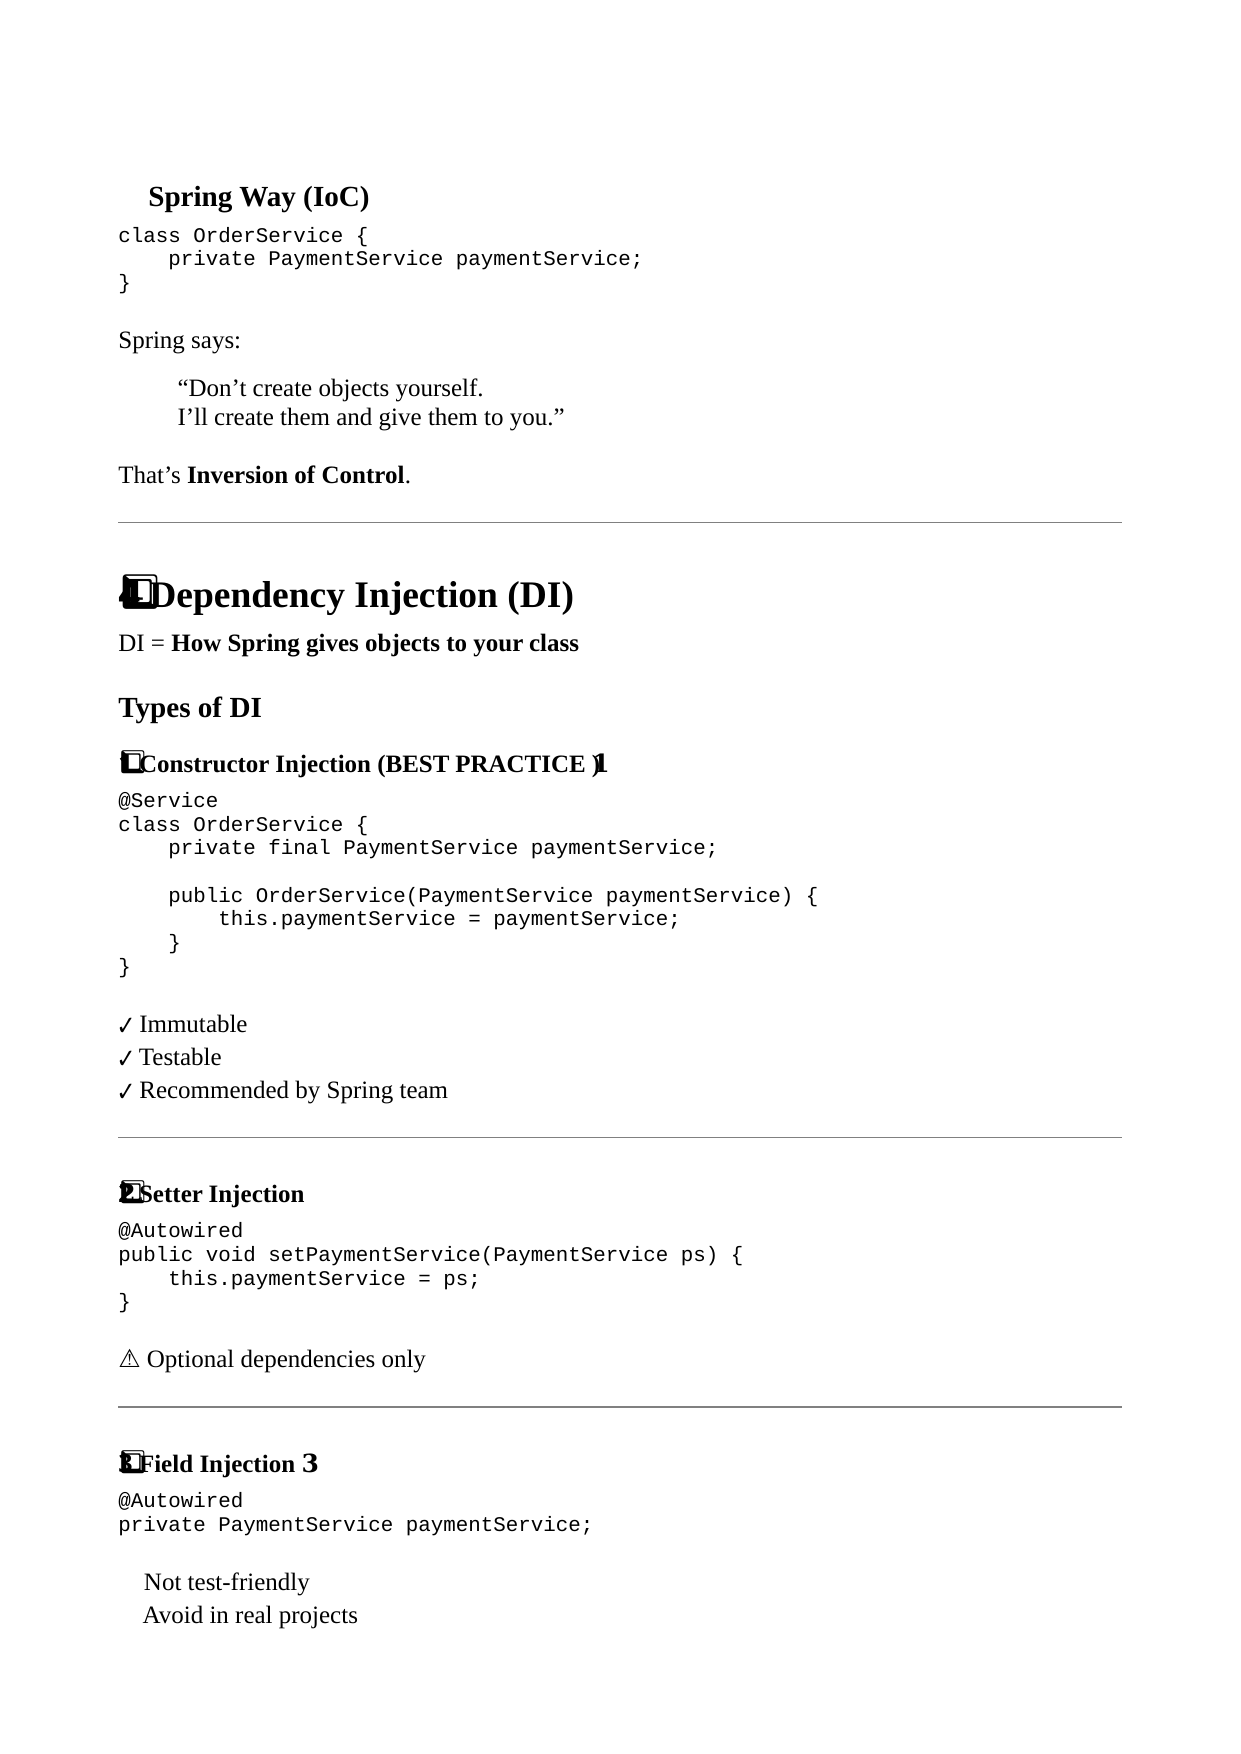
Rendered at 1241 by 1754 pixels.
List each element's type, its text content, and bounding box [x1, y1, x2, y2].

text @Autowired [118, 1220, 1122, 1244]
text That’s Inversion of Control. [118, 460, 1122, 488]
text class OrderService { [118, 814, 1122, 837]
text } [118, 932, 1122, 956]
text DI = How Spring gives objects to your class [118, 628, 1122, 657]
text private PaymentService paymentService; [118, 248, 1122, 272]
subtitle ✅ Spring Way (IoC) [118, 179, 1122, 212]
text public OrderService(PaymentService paymentService) { [118, 885, 1122, 908]
text private PaymentService paymentService; [118, 1514, 1122, 1537]
text private final PaymentService paymentService; [118, 837, 1122, 861]
subtitle Types of DI [118, 690, 1122, 724]
text ✔ Immutable ✔ Testable ✔ Recommended by Spring team [118, 1009, 1122, 1103]
text Spring says: [118, 325, 1122, 354]
text “Don’t create objects yourself. I’ll create them and give them to you.” [177, 373, 1063, 430]
text @Autowired [118, 1490, 1122, 1514]
text this.paymentService = ps; [118, 1268, 1122, 1291]
text class OrderService { [118, 225, 1122, 248]
subtitle 3️⃣ Field Injection ❌ [118, 1449, 1122, 1478]
text this.paymentService = paymentService; [118, 908, 1122, 932]
text @Service [118, 790, 1122, 814]
text } [118, 1291, 1122, 1315]
subtitle 4️⃣ Dependency Injection (DI) [118, 572, 1122, 616]
text ⚠️ Optional dependencies only [118, 1344, 1122, 1373]
text public void setPaymentService(PaymentService ps) { [118, 1244, 1122, 1268]
subtitle 2️⃣ Setter Injection [118, 1179, 1122, 1208]
subtitle 1️⃣ Constructor Injection (BEST PRACTICE ✅) [118, 749, 1122, 778]
text ❌ Not test-friendly ❌ Avoid in real projects [118, 1567, 1122, 1629]
text } [118, 272, 1122, 296]
text } [118, 956, 1122, 979]
